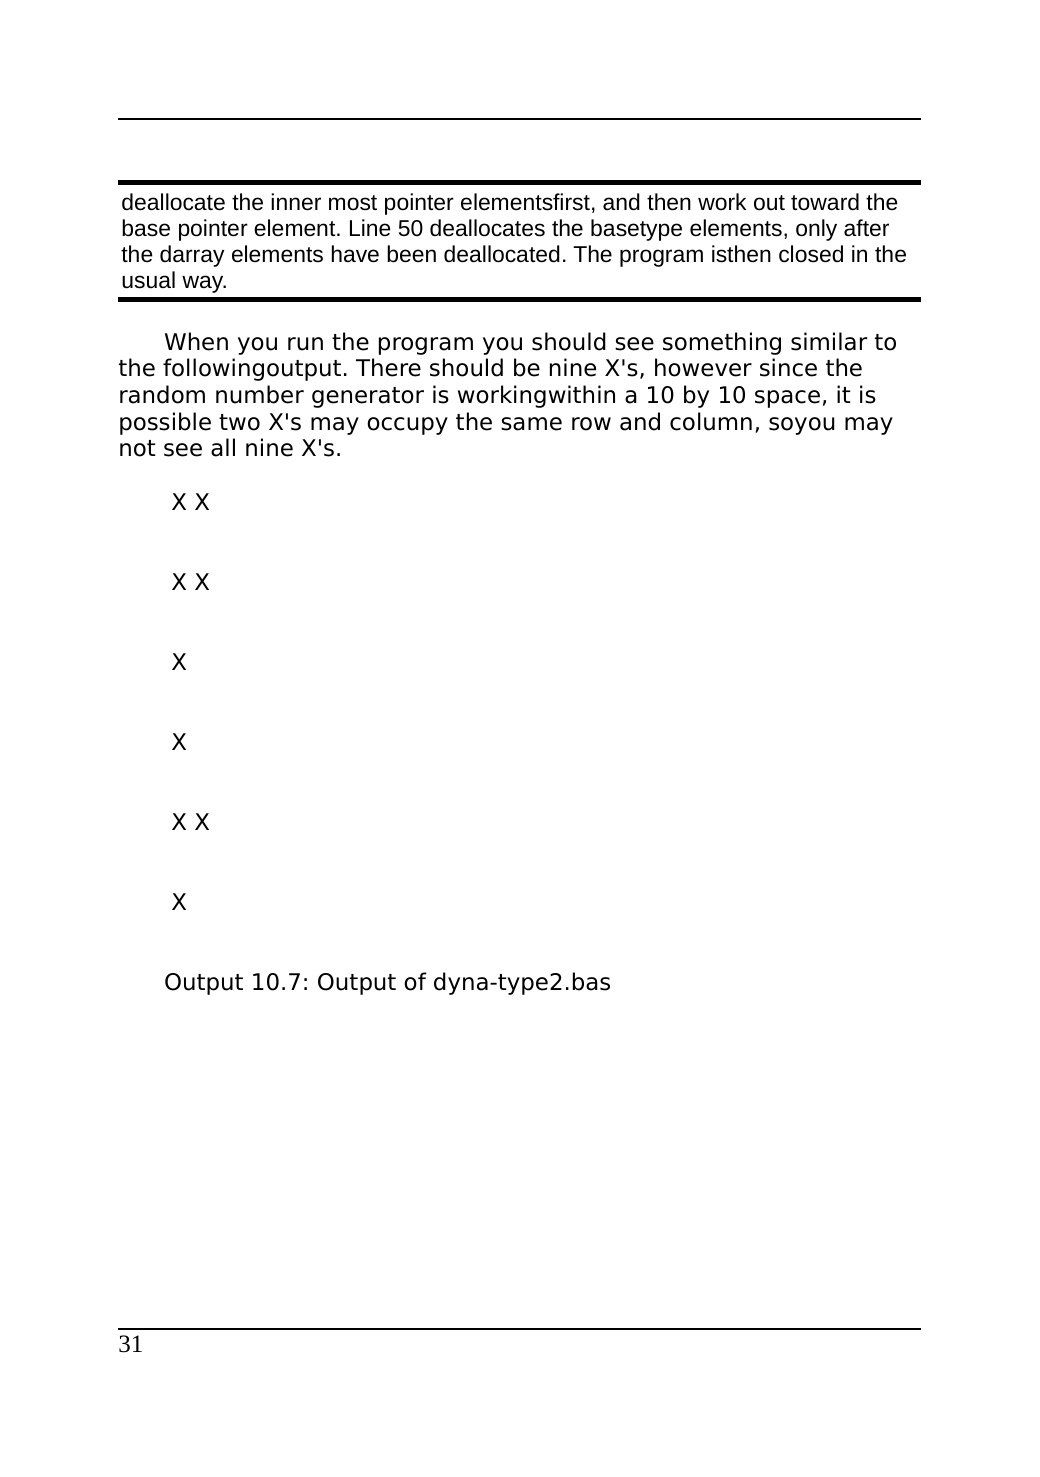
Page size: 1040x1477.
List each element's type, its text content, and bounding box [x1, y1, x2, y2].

text X X [118, 569, 921, 595]
text X X [118, 809, 921, 835]
text deallocate the inner most pointer elementsfirst, and then work out toward the base pointer element. Line 50 deallocates the basetype elements, only after the darray elements have been deallocated. The program isthen closed in the usual way. [118, 185, 921, 297]
text X [118, 729, 921, 755]
text X [118, 649, 921, 675]
text X [118, 889, 921, 915]
text Output 10.7: Output of dyna-type2.bas [118, 969, 921, 995]
text X X [118, 489, 921, 515]
text When you run the program you should see something similar to the followingoutput. There should be nine X's, however since the random number generator is workingwithin a 10 by 10 space, it is possible two X's may occupy the same row and column, soyou may not see all nine X's. [118, 329, 921, 462]
